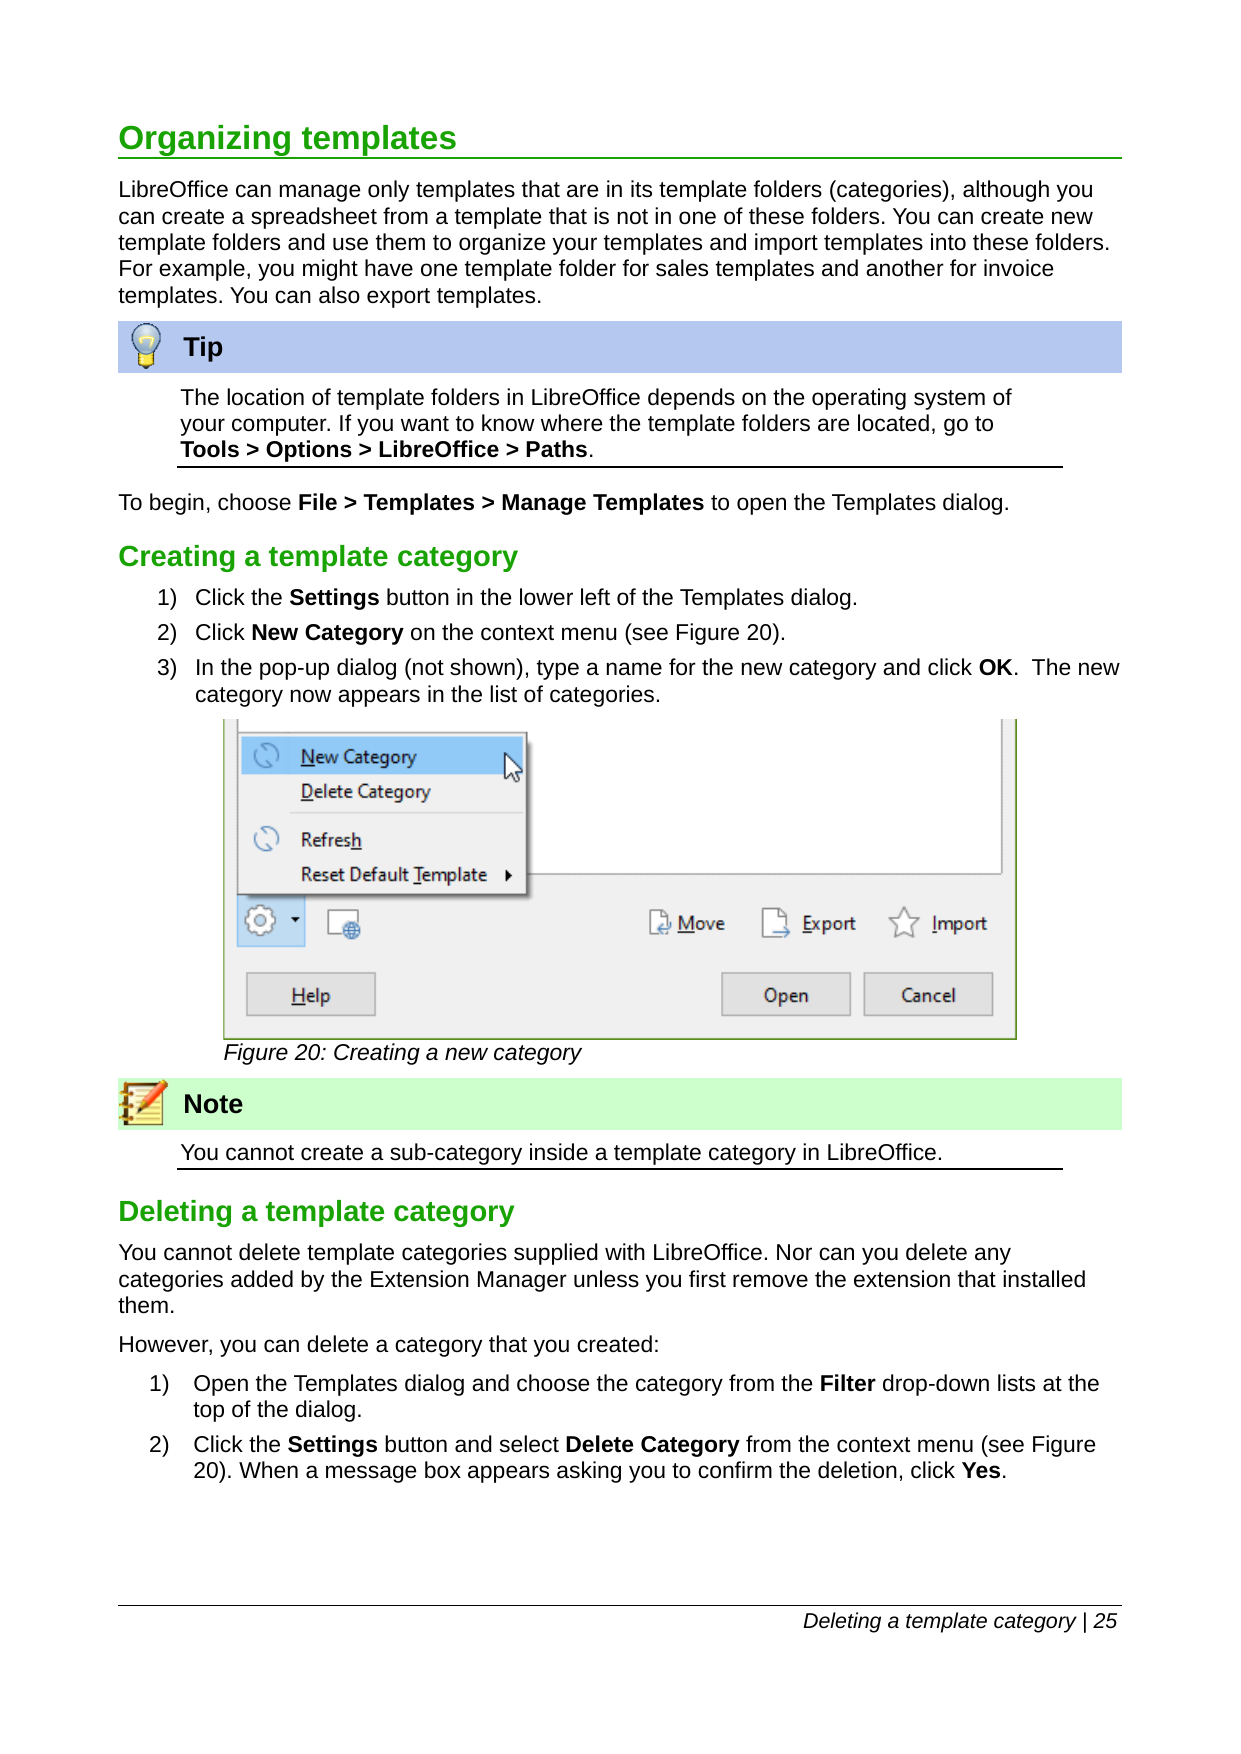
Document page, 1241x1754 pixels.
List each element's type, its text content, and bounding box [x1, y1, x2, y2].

text The location of template folders in LibreOffice depends on the operating system of your computer. If you want to know where the template folders are located, go to Tools > Options > LibreOffice > Paths. [177, 380, 1063, 466]
list In the pop-up dialog (not shown), type a name for the new category and click OK. The new category now appears in the list of categories. [177, 654, 1122, 707]
subtitle Note [118, 1078, 1122, 1130]
list Click New Category on the context menu (see Figure 20). [177, 619, 1122, 646]
subtitle Creating a template category [118, 539, 1122, 572]
text You cannot delete template categories supplied with LibreOffice. Nor can you delete any categories added by the Extension Manager unless you first remove the extension that installed them. [118, 1239, 1122, 1318]
subtitle Tip [118, 321, 1122, 373]
list Click the Settings button and select Delete Category from the context menu (see Figure 20). When a message box appears asking you to confirm the deletion, click Yes. [169, 1431, 1122, 1484]
text To begin, choose File > Templates > Manage Templates to open the Templates dialog. [118, 489, 1122, 515]
picture [223, 719, 1017, 1040]
subtitle Deleting a template category [118, 1194, 1122, 1227]
list Click the Settings button in the lower left of the Templates dialog. [177, 584, 1122, 610]
text LibreOffice can manage only templates that are in its template folders (categories), although you can create a spreadsheet from a template that is not in one of these folders. You can create new template folders and use them to organize your templates and import templates into these folders. For example, you might have one template folder for sales templates and another for invoice templates. You can also export templates. [118, 176, 1122, 308]
text However, you can delete a category that you created: [118, 1331, 1122, 1357]
picture [119, 1078, 170, 1129]
picture [119, 321, 170, 372]
list Open the Templates dialog and choose the category from the Filter drop-down lists at the top of the dialog. [169, 1369, 1122, 1422]
text Figure 20: Creating a new category [223, 1040, 1017, 1066]
text You cannot create a sub-category inside a template category in LibreOffice. [177, 1136, 1063, 1168]
subtitle Organizing templates [118, 118, 1122, 157]
